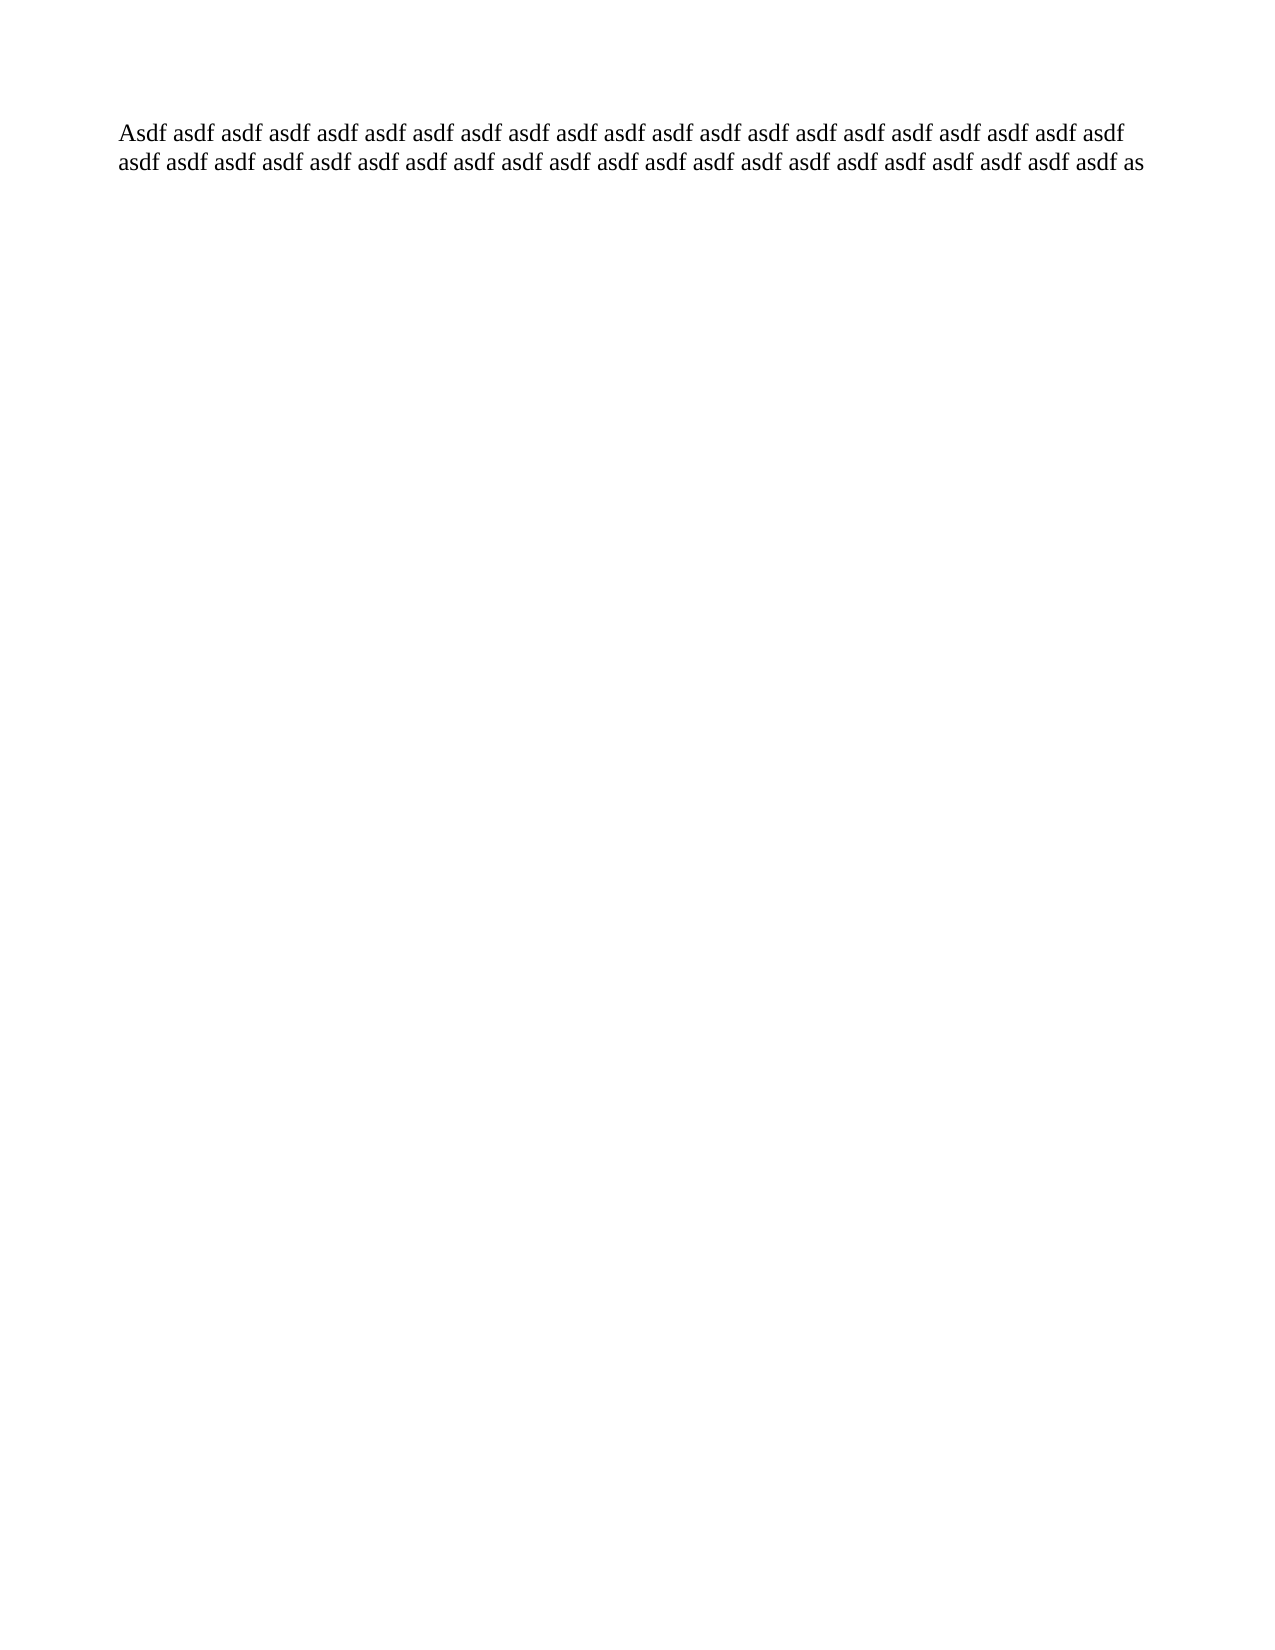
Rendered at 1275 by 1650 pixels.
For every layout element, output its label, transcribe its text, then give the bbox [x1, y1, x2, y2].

text Asdf asdf asdf asdf asdf asdf asdf asdf asdf asdf asdf asdf asdf asdf asdf asdf asdf asdf asdf asdf asdf asdf asdf asdf asdf asdf asdf asdf asdf asdf asdf asdf asdf asdf asdf asdf asdf asdf asdf asdf asdf asdf as [118, 118, 1157, 176]
